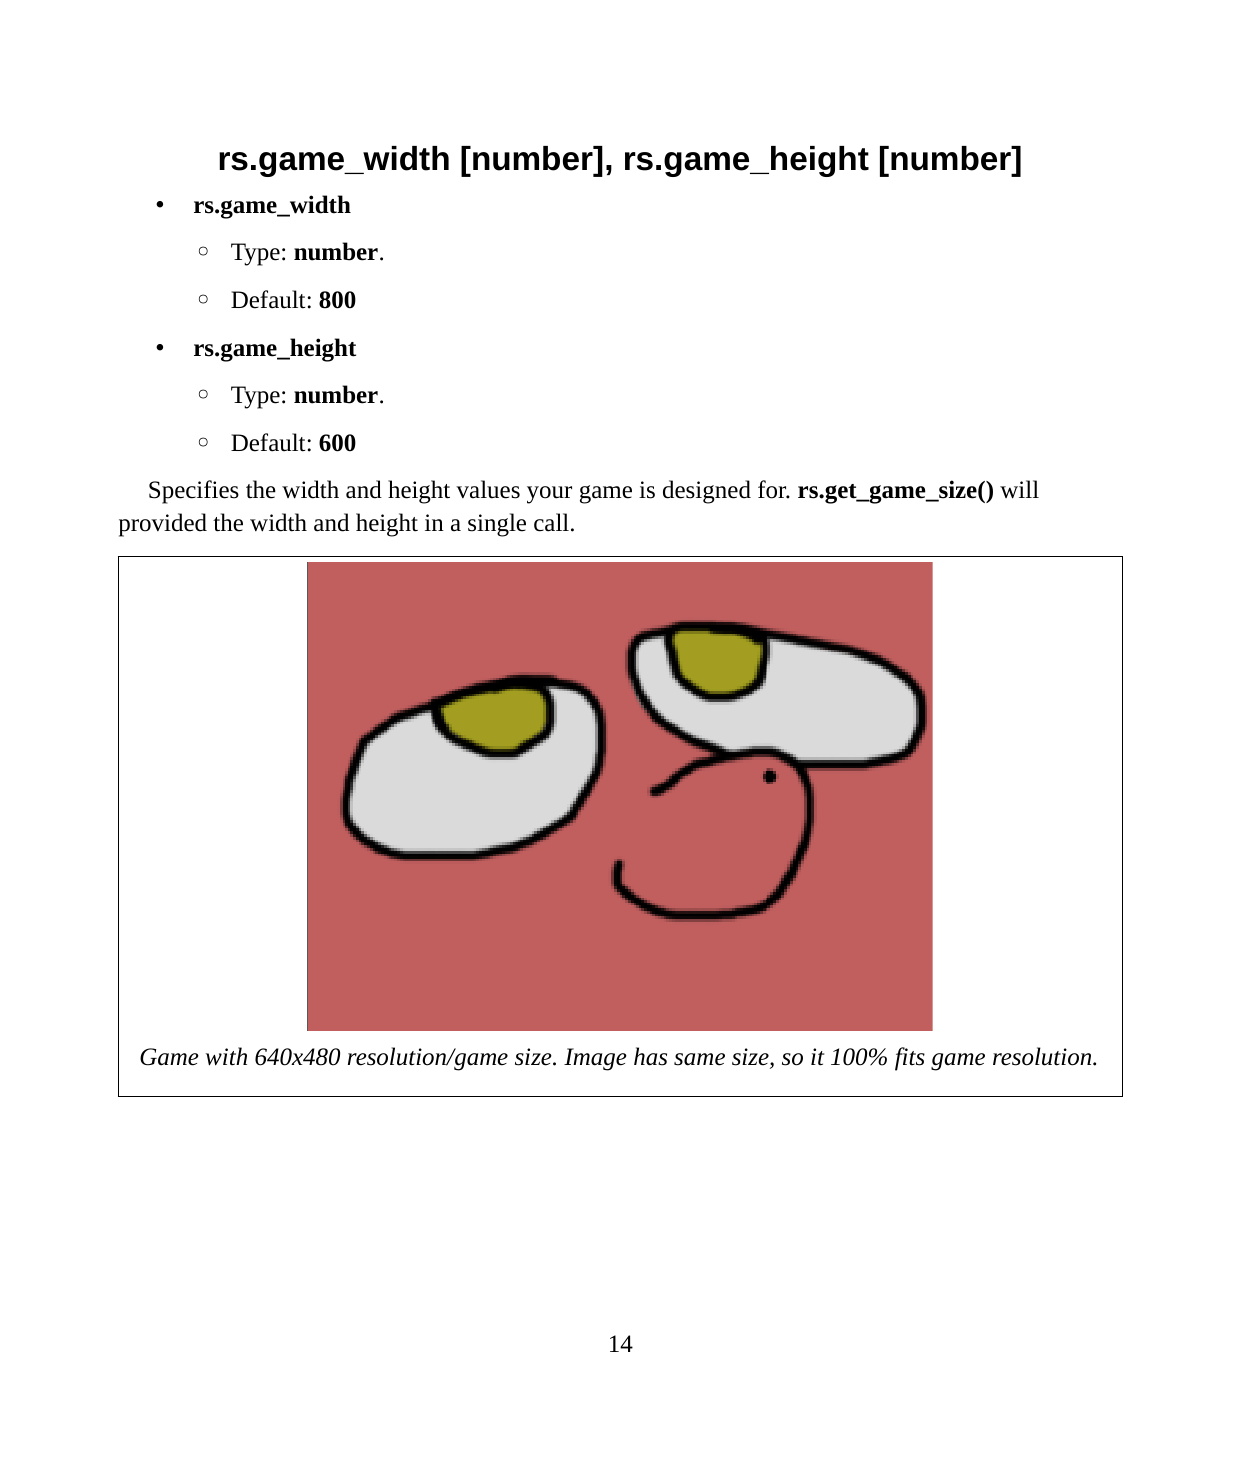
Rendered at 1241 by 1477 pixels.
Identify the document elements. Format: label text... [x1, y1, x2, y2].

text Specifies the width and height values your game is designed for. rs.get_game_size() will provided the width and height in a single call. [118, 476, 1122, 537]
list Default: 600 [193, 428, 1122, 457]
list rs.game_height [156, 333, 1122, 361]
table_header [119, 557, 1122, 1037]
list rs.game_width [156, 190, 1122, 219]
picture [307, 562, 933, 1031]
list Default: 800 [193, 285, 1122, 314]
list Type: number. [193, 237, 1122, 266]
list Type: number. [193, 380, 1122, 409]
subtitle rs.game_width [number], rs.game_height [number] [118, 139, 1122, 177]
table_cell Game with 640x480 resolution/game size. Image has same size, so it 100% fits game resolution. [119, 1037, 1122, 1096]
